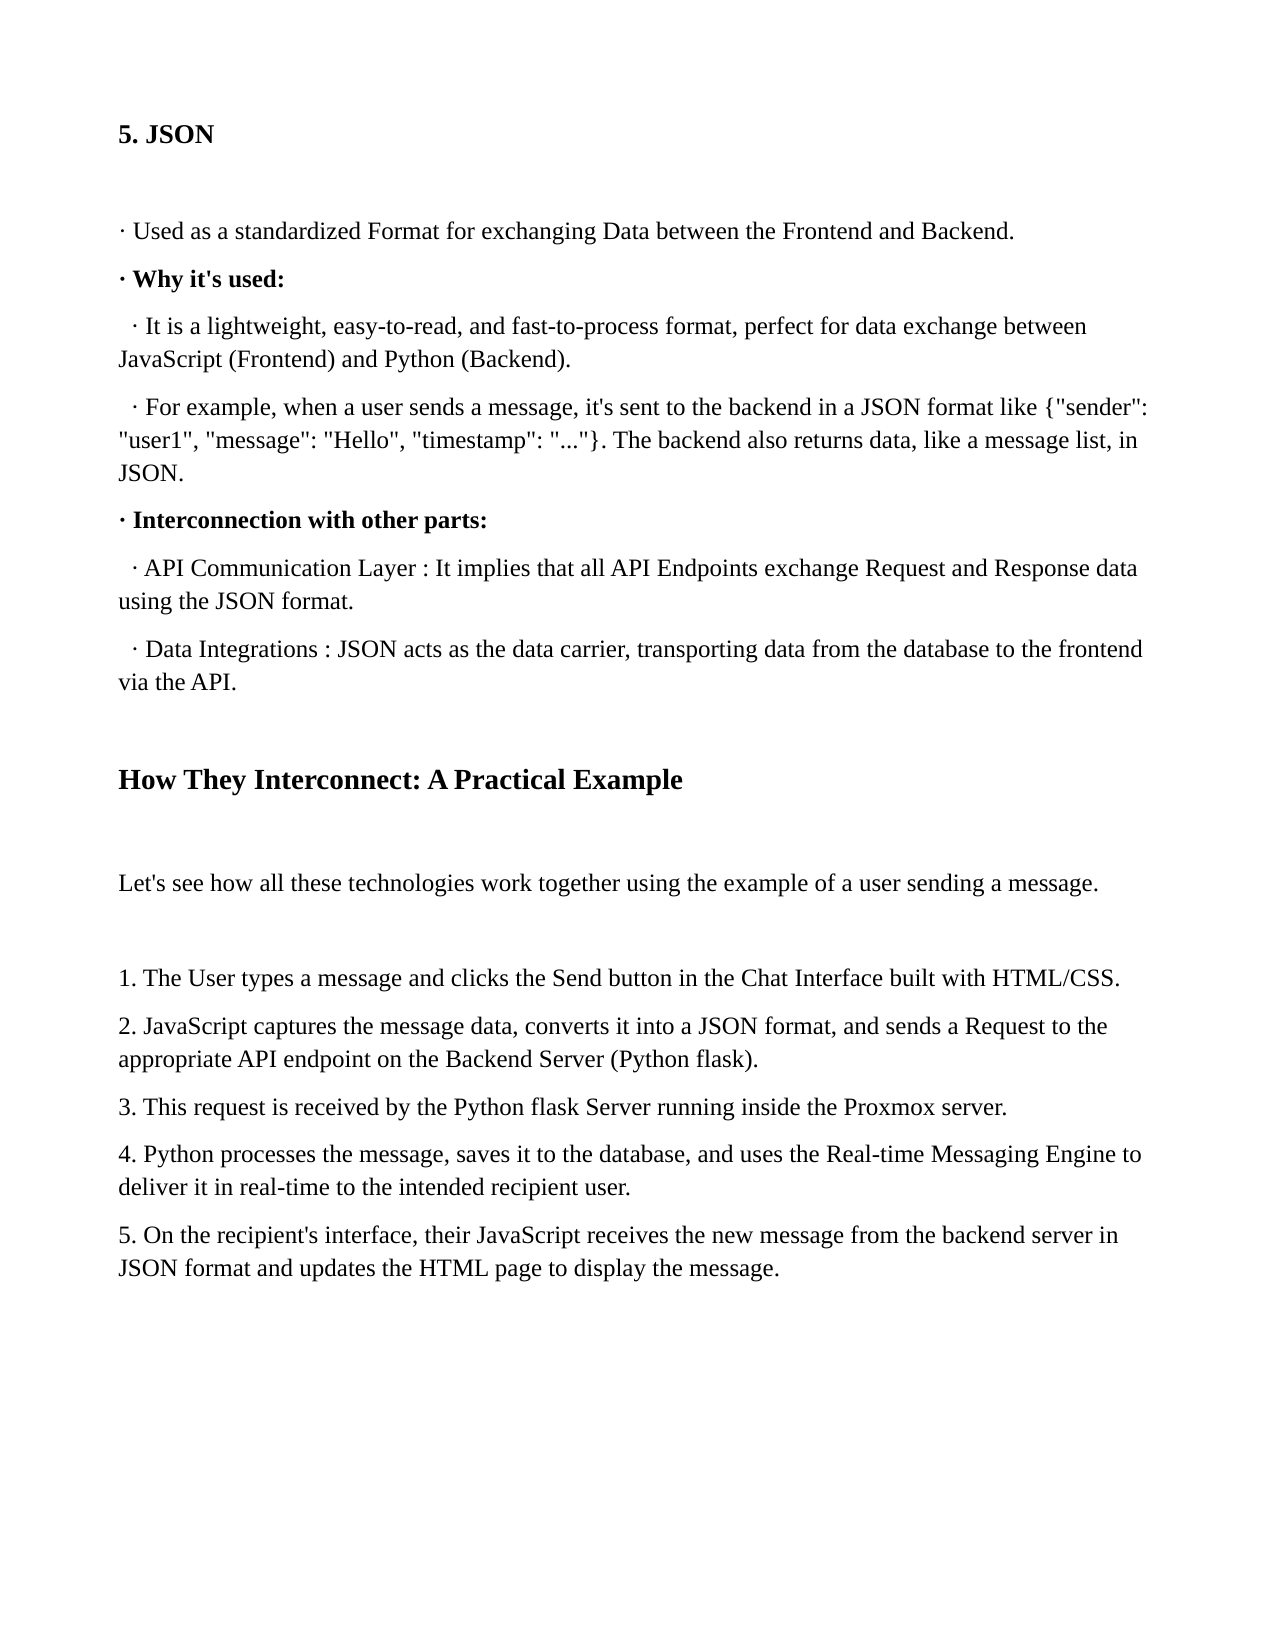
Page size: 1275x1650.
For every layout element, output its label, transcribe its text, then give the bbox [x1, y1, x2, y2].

text · Why it's used: [118, 264, 1157, 292]
text · Interconnection with other parts: [118, 506, 1157, 534]
text 1. The User types a message and clicks the Send button in the Chat Interface built with HTML/CSS. [118, 963, 1157, 992]
text 5. JSON [118, 118, 1157, 149]
text Let's see how all these technologies work together using the example of a user sending a message. [118, 868, 1157, 897]
text · Data Integrations : JSON acts as the data carrier, transporting data from the database to the frontend via the API. [118, 634, 1157, 696]
text 4. Python processes the message, saves it to the database, and uses the Real-time Messaging Engine to deliver it in real-time to the intended recipient user. [118, 1139, 1157, 1201]
text · API Communication Layer : It implies that all API Endpoints exchange Request and Response data using the JSON format. [118, 553, 1157, 615]
text · For example, when a user sends a message, it's sent to the backend in a JSON format like {"sender": "user1", "message": "Hello", "timestamp": "..."}. The backend also returns data, like a message list, in JSON. [118, 392, 1157, 487]
text · Used as a standardized Format for exchanging Data between the Frontend and Backend. [118, 216, 1157, 245]
text 2. JavaScript captures the message data, converts it into a JSON format, and sends a Request to the appropriate API endpoint on the Backend Server (Python flask). [118, 1011, 1157, 1073]
text · It is a lightweight, easy-to-read, and fast-to-process format, perfect for data exchange between JavaScript (Frontend) and Python (Backend). [118, 311, 1157, 373]
text 5. On the recipient's interface, their JavaScript receives the new message from the backend server in JSON format and updates the HTML page to display the message. [118, 1220, 1157, 1282]
text 3. This request is received by the Python flask Server running inside the Proxmox server. [118, 1092, 1157, 1120]
text How They Interconnect: A Practical Example [118, 762, 1157, 796]
